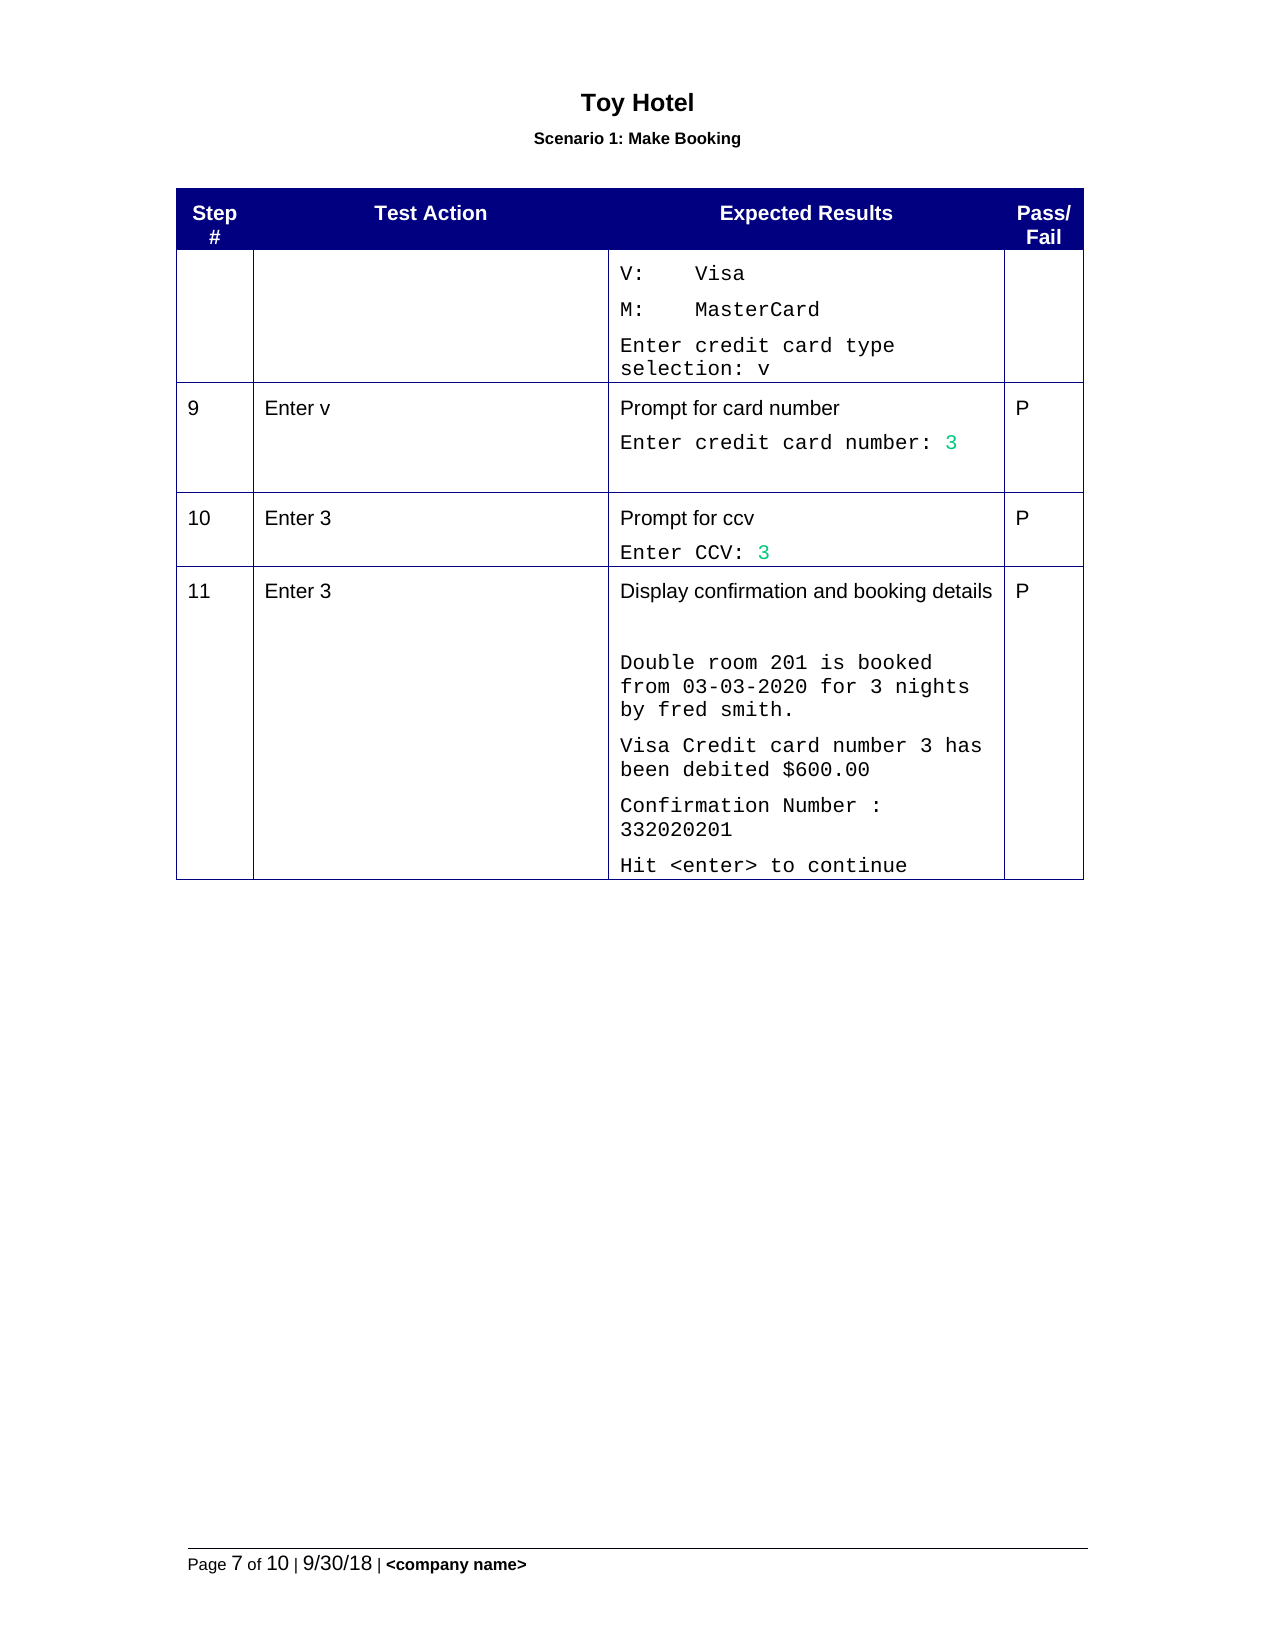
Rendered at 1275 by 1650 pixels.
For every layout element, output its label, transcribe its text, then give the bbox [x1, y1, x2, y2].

table_cell Display confirmation and booking details Double room 201 is booked from 03-03-2020 for 3 nights by fred smith. Visa Credit card number 3 has been debited $600.00 Confirmation Number : 332020201 Hit <enter> to continue [609, 567, 1004, 879]
table_header Expected Results [609, 189, 1004, 249]
table_cell P [1005, 493, 1083, 566]
table_header Step # [177, 189, 253, 249]
table_cell 9 [177, 383, 253, 492]
table_cell P [1005, 383, 1083, 492]
table_header Test Action [254, 189, 608, 249]
table_cell P [1005, 567, 1083, 879]
table_cell [254, 250, 608, 382]
table_cell V: Visa M: MasterCard Enter credit card type selection: v [609, 250, 1004, 382]
table_cell [177, 250, 253, 382]
table_cell Prompt for ccv Enter CCV: 3 [609, 493, 1004, 566]
table_header Pass/ Fail [1005, 189, 1083, 249]
table_cell Enter 3 [254, 567, 608, 879]
table_cell Enter v [254, 383, 608, 492]
table_cell 10 [177, 493, 253, 566]
table_cell Enter 3 [254, 493, 608, 566]
table_cell 11 [177, 567, 253, 879]
table_cell Prompt for card number Enter credit card number: 3 [609, 383, 1004, 492]
table_cell [1005, 250, 1083, 382]
